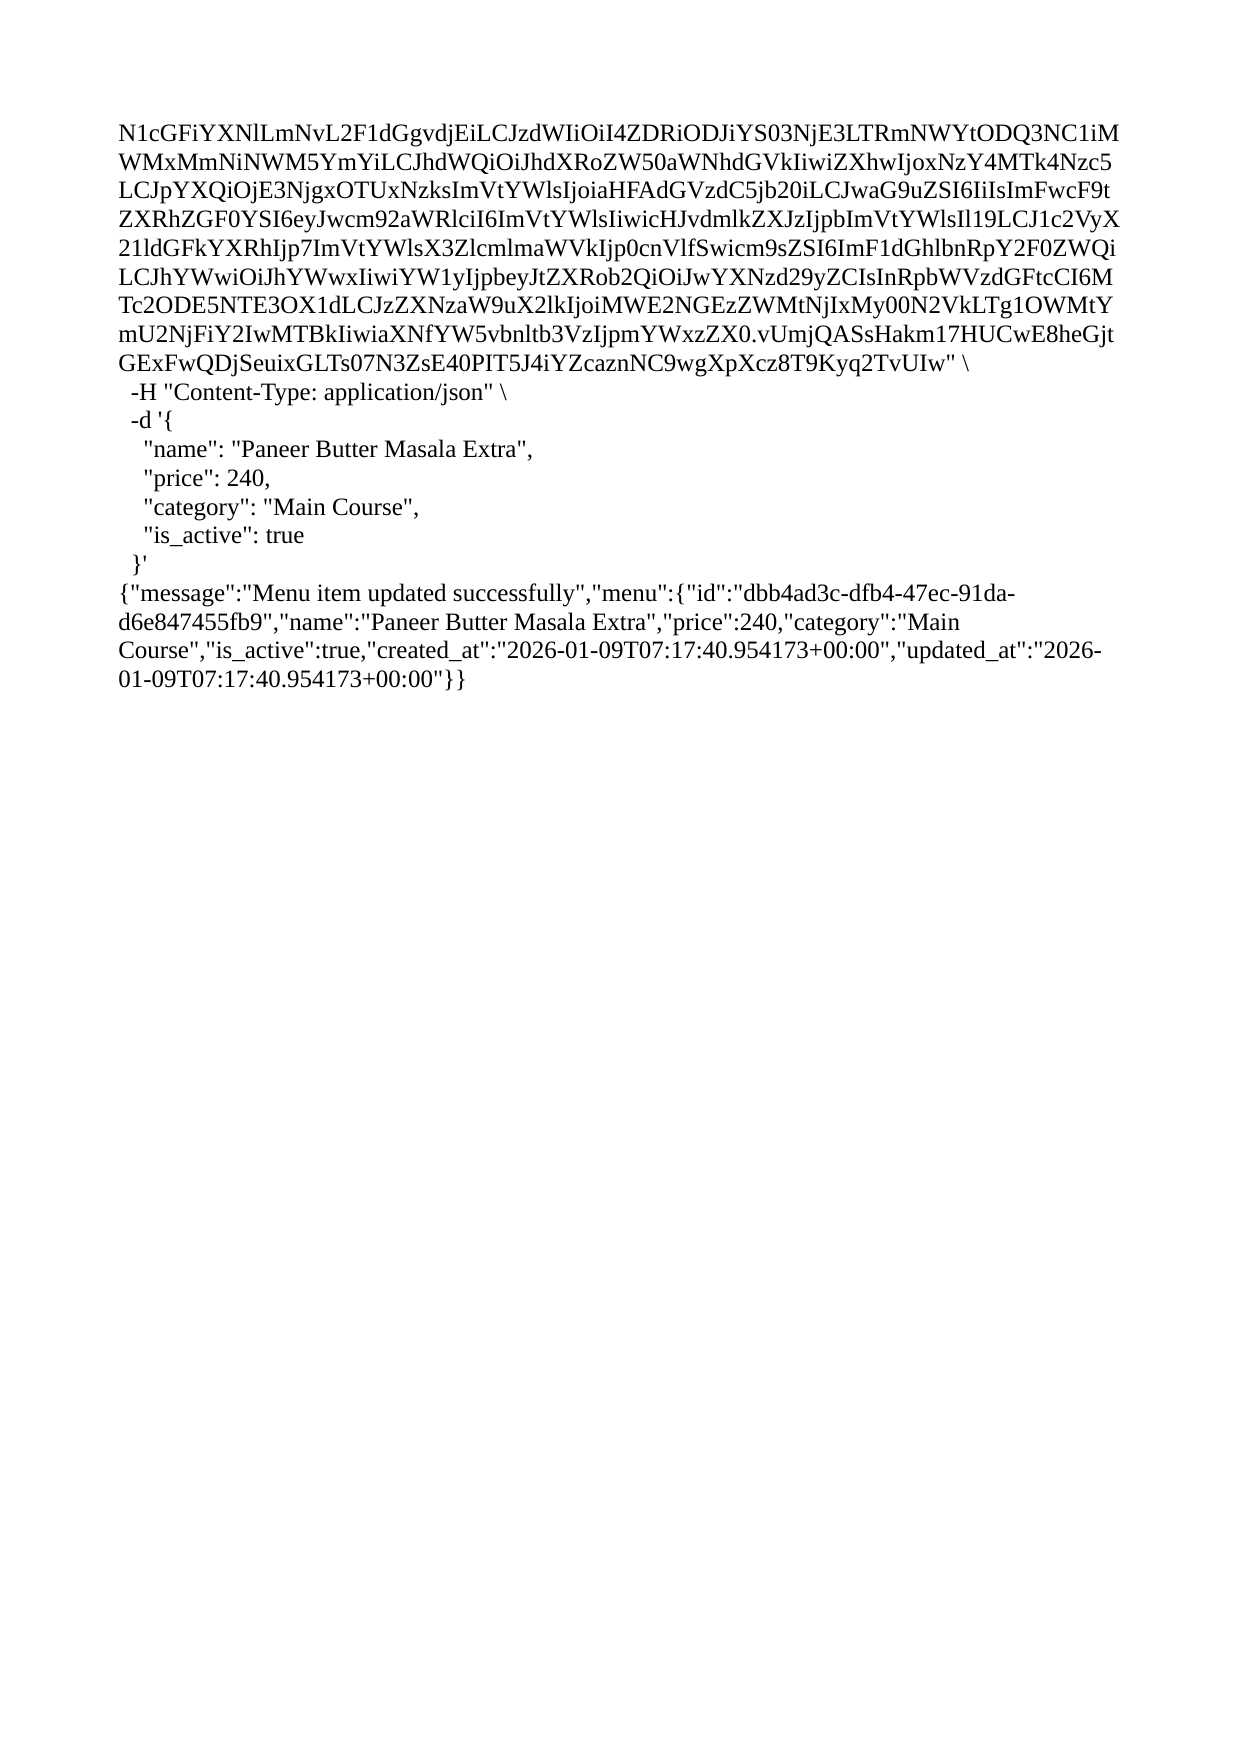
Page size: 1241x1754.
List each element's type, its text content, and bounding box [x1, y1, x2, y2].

text }' [118, 549, 1122, 578]
text "is_active": true [118, 521, 1122, 549]
text -d '{ [118, 406, 1122, 434]
text "category": "Main Course", [118, 492, 1122, 521]
text "price": 240, [118, 463, 1122, 492]
text -H "Content-Type: application/json" \ [118, 377, 1122, 406]
text N1cGFiYXNlLmNvL2F1dGgvdjEiLCJzdWIiOiI4ZDRiODJiYS03NjE3LTRmNWYtODQ3NC1iMWMxMmNiNWM5YmYiLCJhdWQiOiJhdXRoZW50aWNhdGVkIiwiZXhwIjoxNzY4MTk4Nzc5LCJpYXQiOjE3NjgxOTUxNzksImVtYWlsIjoiaHFAdGVzdC5jb20iLCJwaG9uZSI6IiIsImFwcF9tZXRhZGF0YSI6eyJwcm92aWRlciI6ImVtYWlsIiwicHJvdmlkZXJzIjpbImVtYWlsIl19LCJ1c2VyX21ldGFkYXRhIjp7ImVtYWlsX3ZlcmlmaWVkIjp0cnVlfSwicm9sZSI6ImF1dGhlbnRpY2F0ZWQiLCJhYWwiOiJhYWwxIiwiYW1yIjpbeyJtZXRob2QiOiJwYXNzd29yZCIsInRpbWVzdGFtcCI6MTc2ODE5NTE3OX1dLCJzZXNzaW9uX2lkIjoiMWE2NGEzZWMtNjIxMy00N2VkLTg1OWMtYmU2NjFiY2IwMTBkIiwiaXNfYW5vbnltb3VzIjpmYWxzZX0.vUmjQASsHakm17HUCwE8heGjtGExFwQDjSeuixGLTs07N3ZsE40PIT5J4iYZcaznNC9wgXpXcz8T9Kyq2TvUIw" \ [118, 118, 1122, 377]
text "name": "Paneer Butter Masala Extra", [118, 434, 1122, 463]
text {"message":"Menu item updated successfully","menu":{"id":"dbb4ad3c-dfb4-47ec-91da-d6e847455fb9","name":"Paneer Butter Masala Extra","price":240,"category":"Main Course","is_active":true,"created_at":"2026-01-09T07:17:40.954173+00:00","updated_at":"2026-01-09T07:17:40.954173+00:00"}} [118, 578, 1122, 693]
